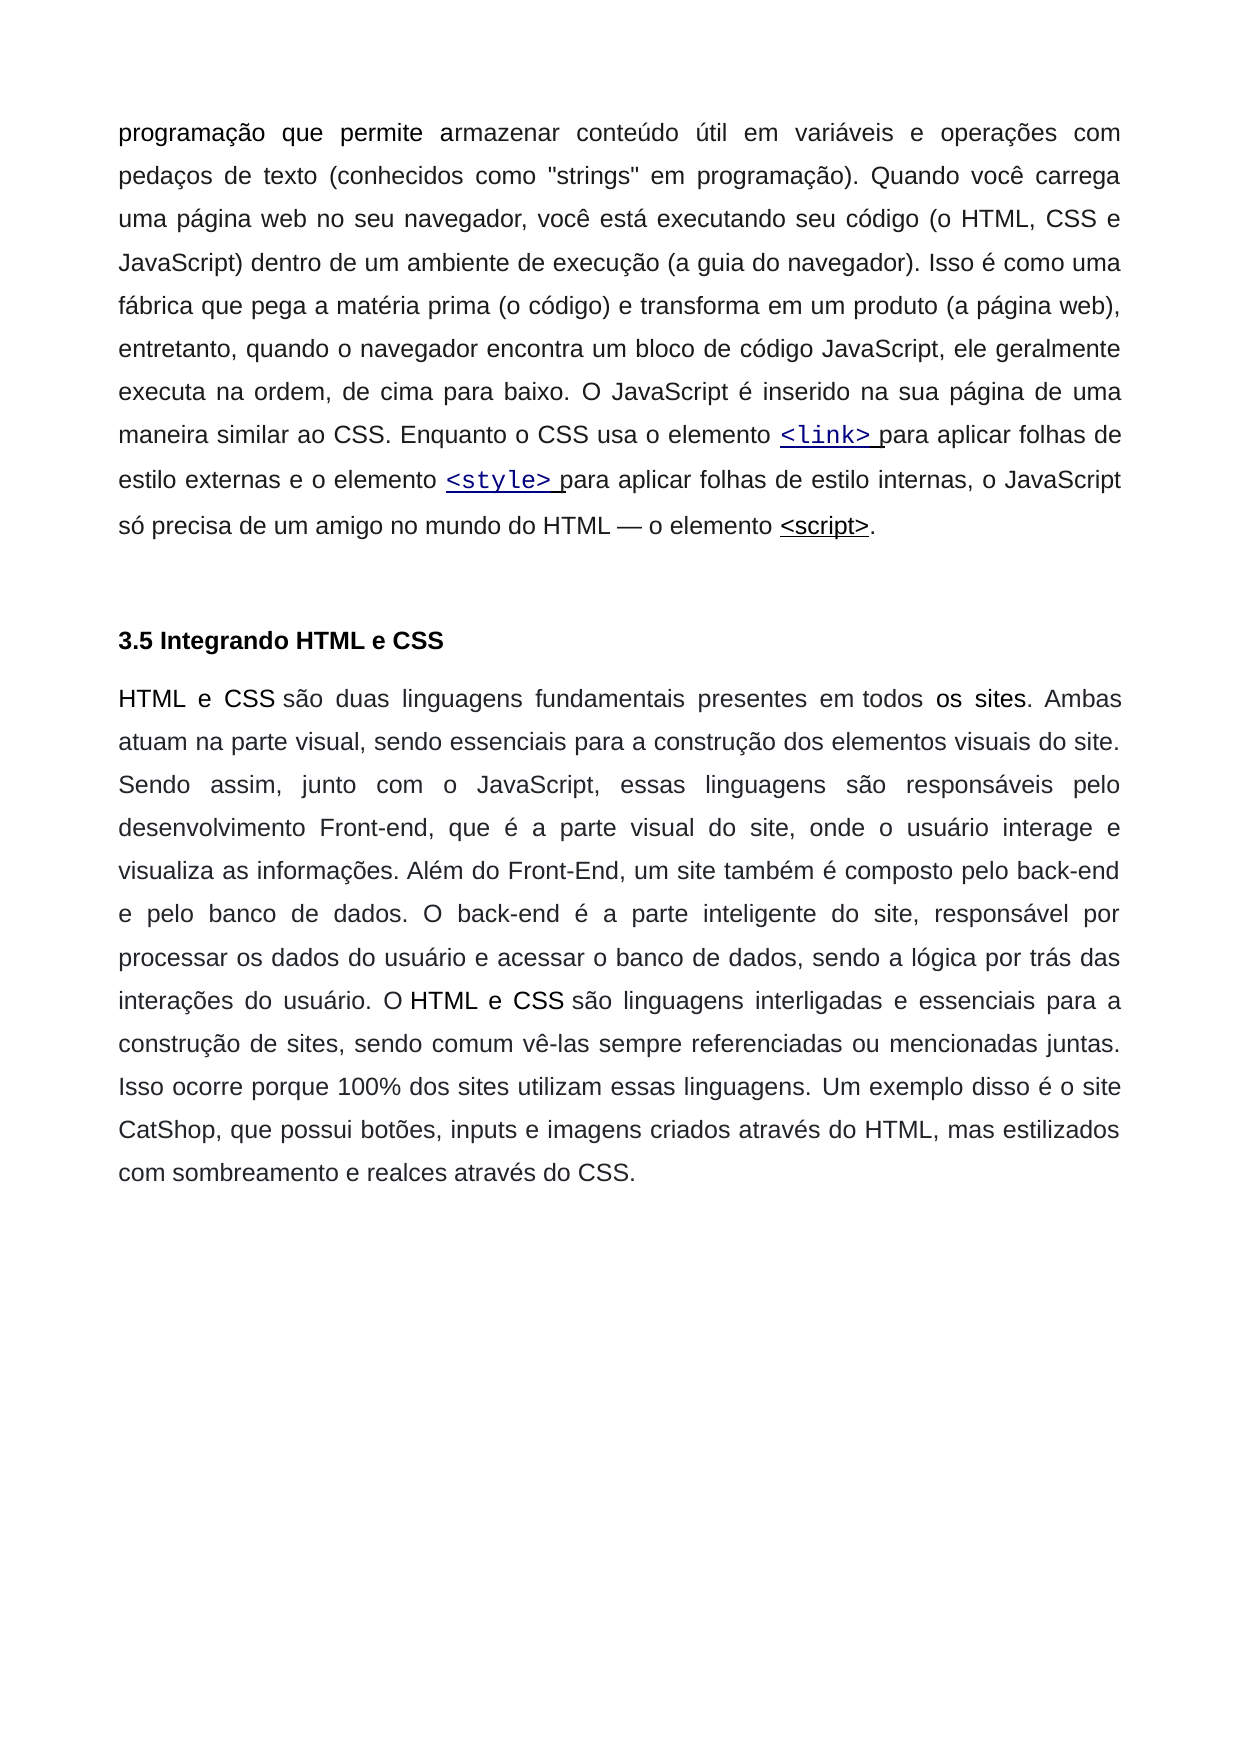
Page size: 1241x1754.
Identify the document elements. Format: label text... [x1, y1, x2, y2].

text HTML e CSS são duas linguagens fundamentais presentes em todos os sites. Ambas atuam na parte visual, sendo essenciais para a construção dos elementos visuais do site. Sendo assim, junto com o JavaScript, essas linguagens são responsáveis pelo desenvolvimento Front-end, que é a parte visual do site, onde o usuário interage e visualiza as informações. Além do Front-End, um site também é composto pelo back-end e pelo banco de dados. O back-end é a parte inteligente do site, responsável por processar os dados do usuário e acessar o banco de dados, sendo a lógica por trás das interações do usuário. O HTML e CSS são linguagens interligadas e essenciais para a construção de sites, sendo comum vê-las sempre referenciadas ou mencionadas juntas. Isso ocorre porque 100% dos sites utilizam essas linguagens. Um exemplo disso é o site CatShop, que possui botões, inputs e imagens criados através do HTML, mas estilizados com sombreamento e realces através do CSS. [118, 684, 1122, 1187]
text 3.5 Integrando HTML e CSS [118, 626, 1122, 655]
text programação que permite armazenar conteúdo útil em variáveis e operações com pedaços de texto (conhecidos como "strings" em programação). Quando você carrega uma página web no seu navegador, você está executando seu código (o HTML, CSS e JavaScript) dentro de um ambiente de execução (a guia do navegador). Isso é como uma fábrica que pega a matéria prima (o código) e transforma em um produto (a página web), entretanto, quando o navegador encontra um bloco de código JavaScript, ele geralmente executa na ordem, de cima para baixo. O JavaScript é inserido na sua página de uma maneira similar ao CSS. Enquanto o CSS usa o elemento <link> para aplicar folhas de estilo externas e o elemento <style> para aplicar folhas de estilo internas, o JavaScript só precisa de um amigo no mundo do HTML — o elemento <script>. [118, 118, 1122, 539]
